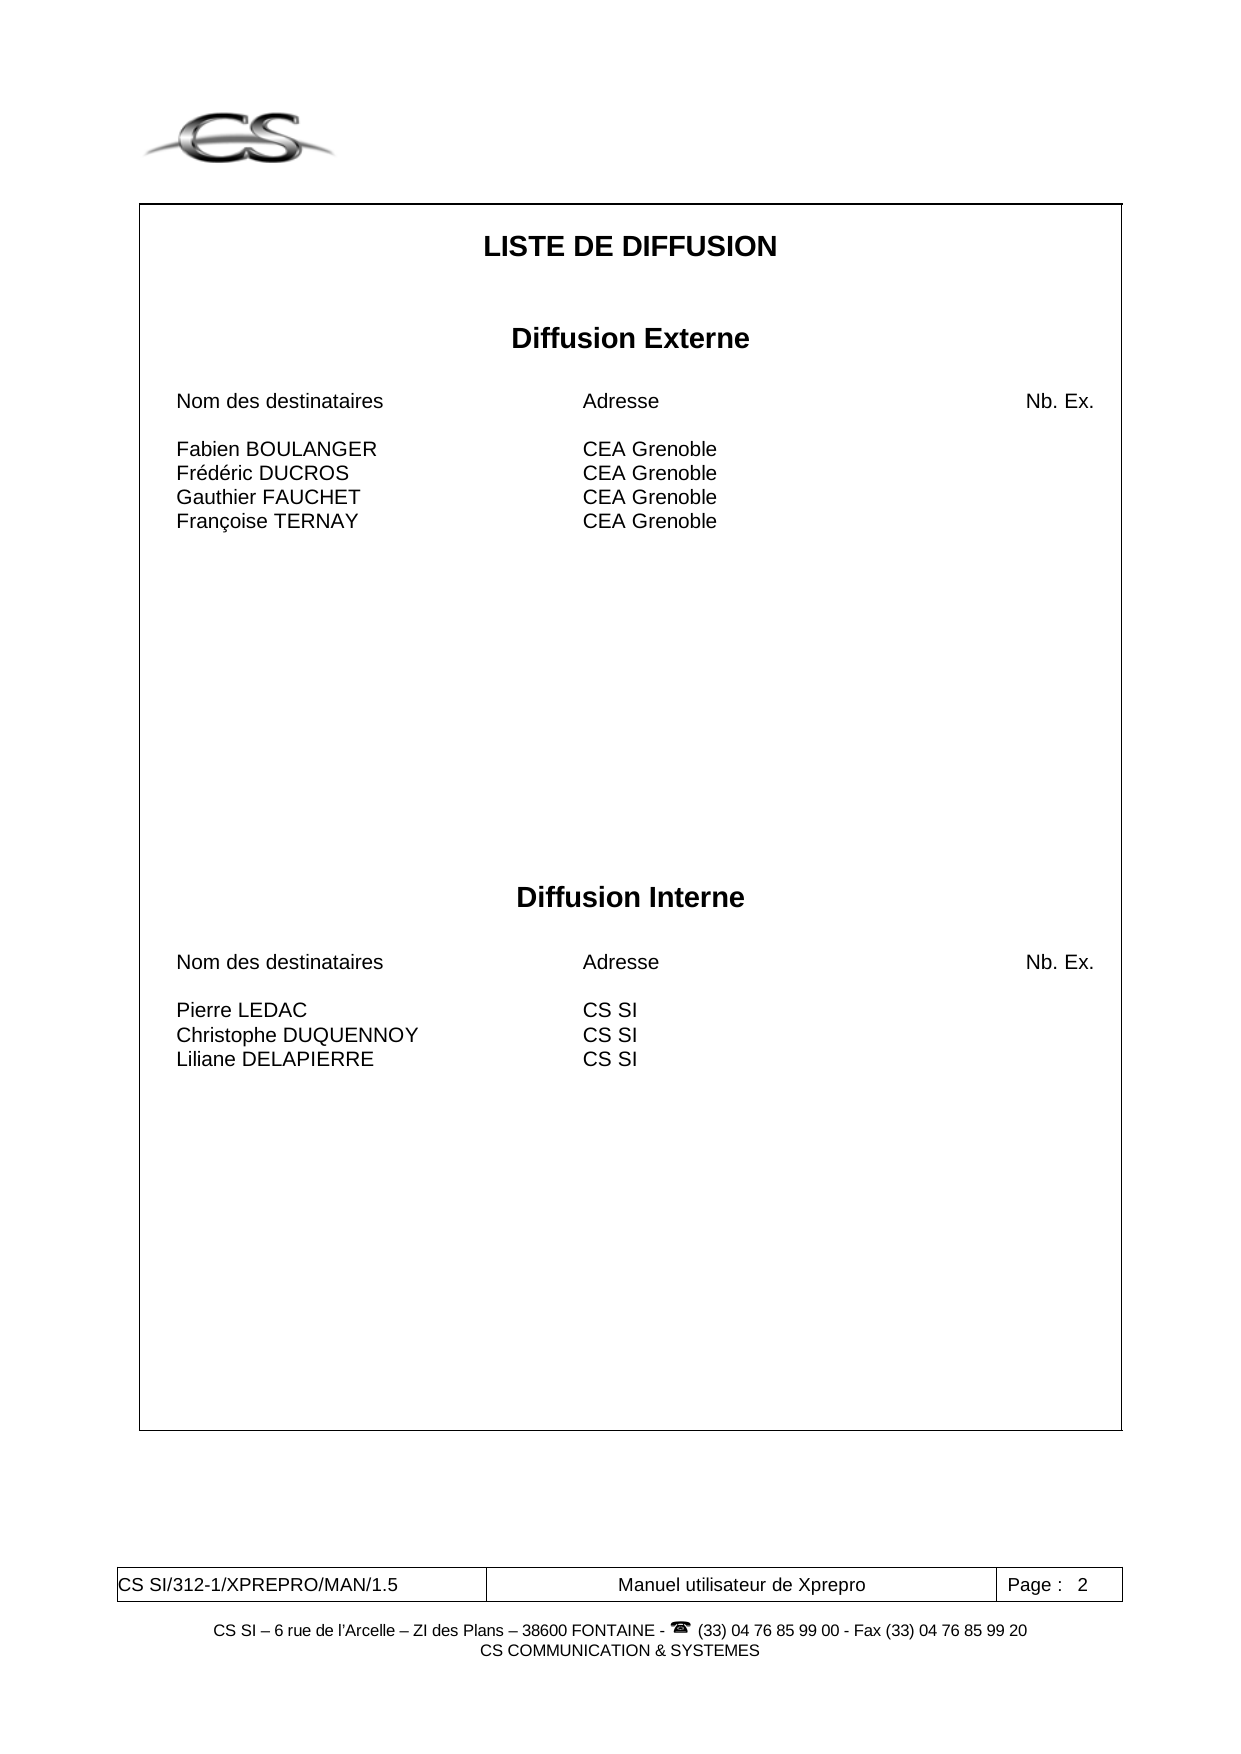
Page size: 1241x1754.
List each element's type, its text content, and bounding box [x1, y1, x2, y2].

table_cell Nb. Ex. [1018, 389, 1121, 868]
table_cell Diffusion Interne [140, 868, 1121, 950]
table_cell Adresse CEA Grenoble CEA Grenoble CEA Grenoble CEA Grenoble [575, 389, 1018, 868]
table_header LISTE DE DIFFUSION Diffusion Externe [140, 205, 1121, 388]
table_cell Adresse CS SI CS SI CS SI [575, 950, 1018, 1429]
table_cell Nb. Ex. [1018, 950, 1121, 1429]
table_cell Nom des destinataires Fabien BOULANGER Frédéric DUCROS Gauthier FAUCHET Françoise TERNAY [140, 389, 575, 868]
table_cell Nom des destinataires Pierre LEDAC Christophe DUQUENNOY Liliane DELAPIERRE [140, 950, 575, 1429]
picture [133, 106, 350, 172]
